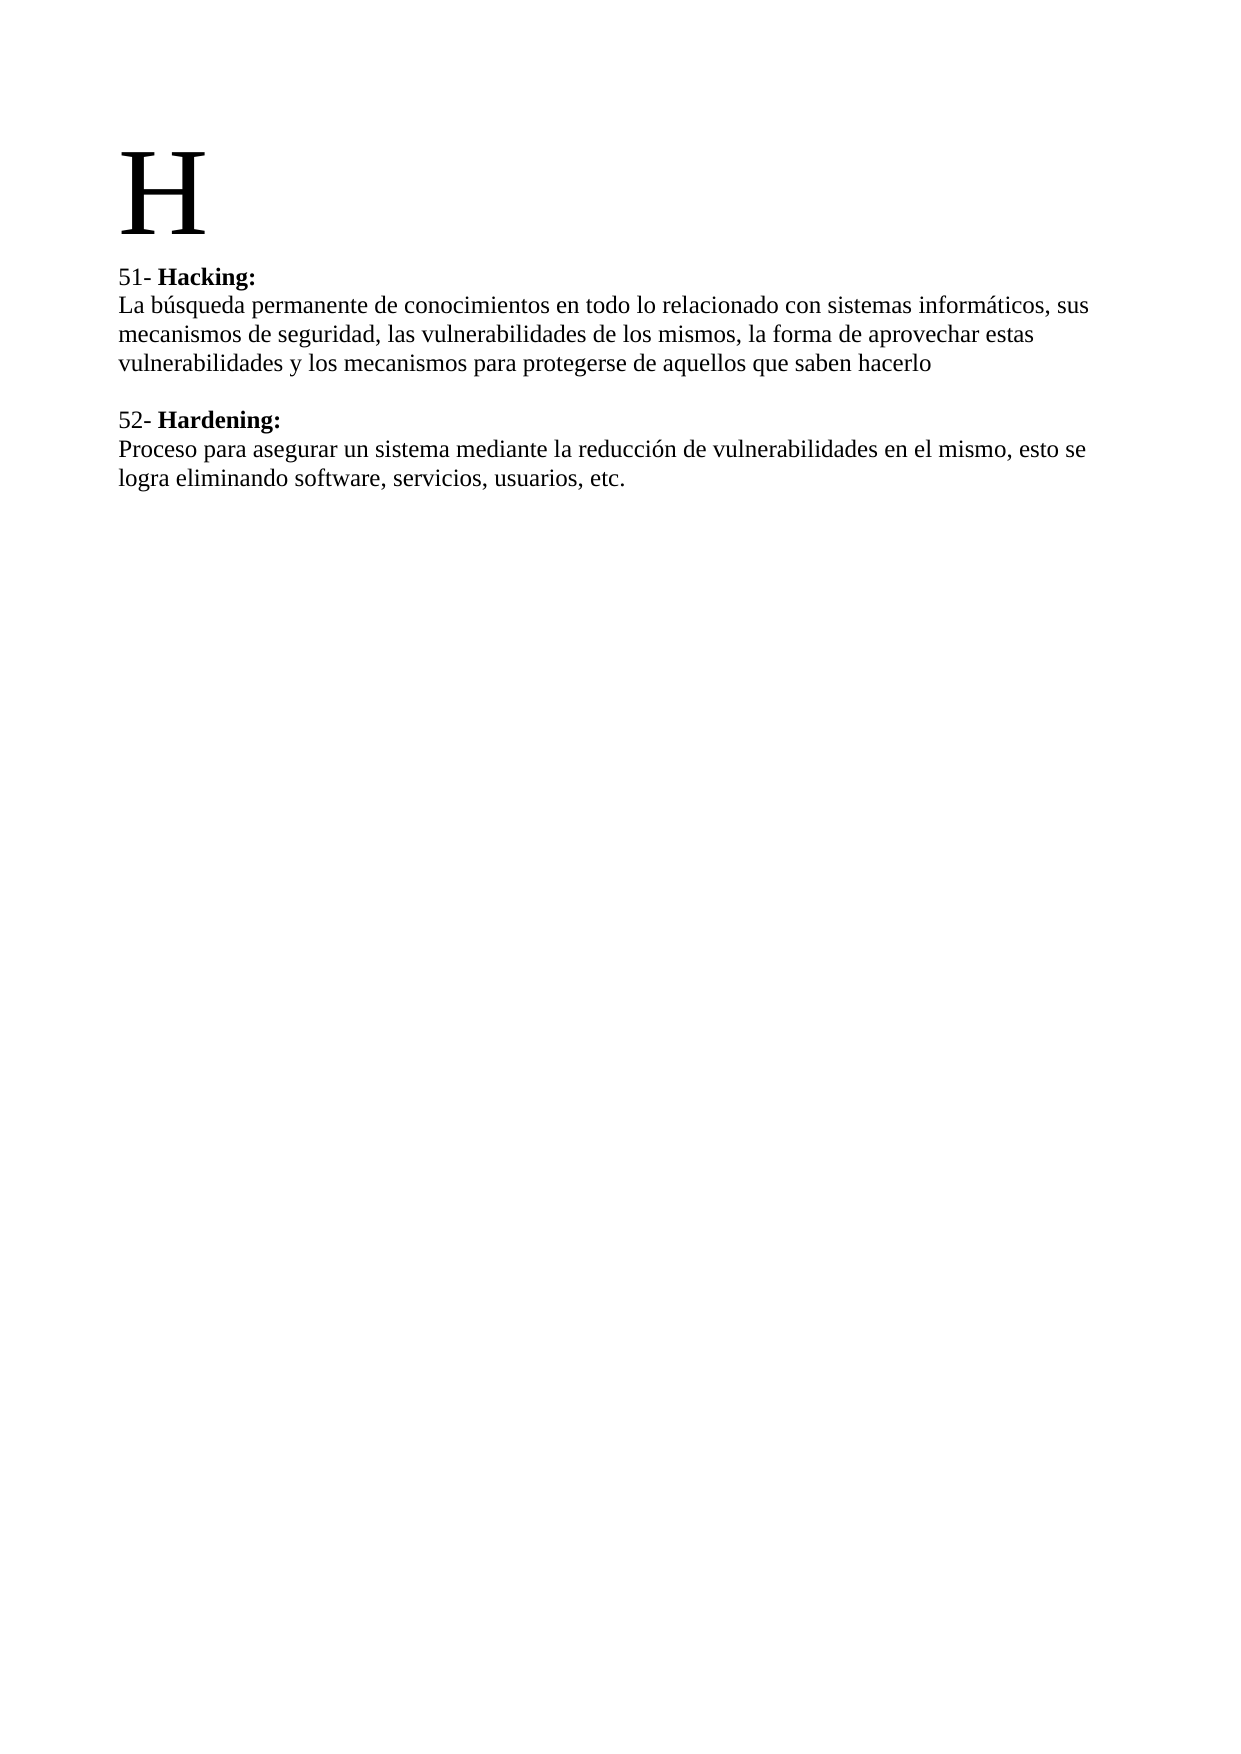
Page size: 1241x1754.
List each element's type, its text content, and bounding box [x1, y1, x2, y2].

text 52- Hardening: [118, 406, 1122, 434]
text La búsqueda permanente de conocimientos en todo lo relacionado con sistemas informáticos, sus mecanismos de seguridad, las vulnerabilidades de los mismos, la forma de aprovechar estas vulnerabilidades y los mecanismos para protegerse de aquellos que saben hacerlo [118, 291, 1122, 377]
text 51- Hacking: [118, 262, 1122, 291]
text Proceso para asegurar un sistema mediante la reducción de vulnerabilidades en el mismo, esto se logra eliminando software, servicios, usuarios, etc. [118, 434, 1122, 492]
text H [118, 118, 1122, 262]
